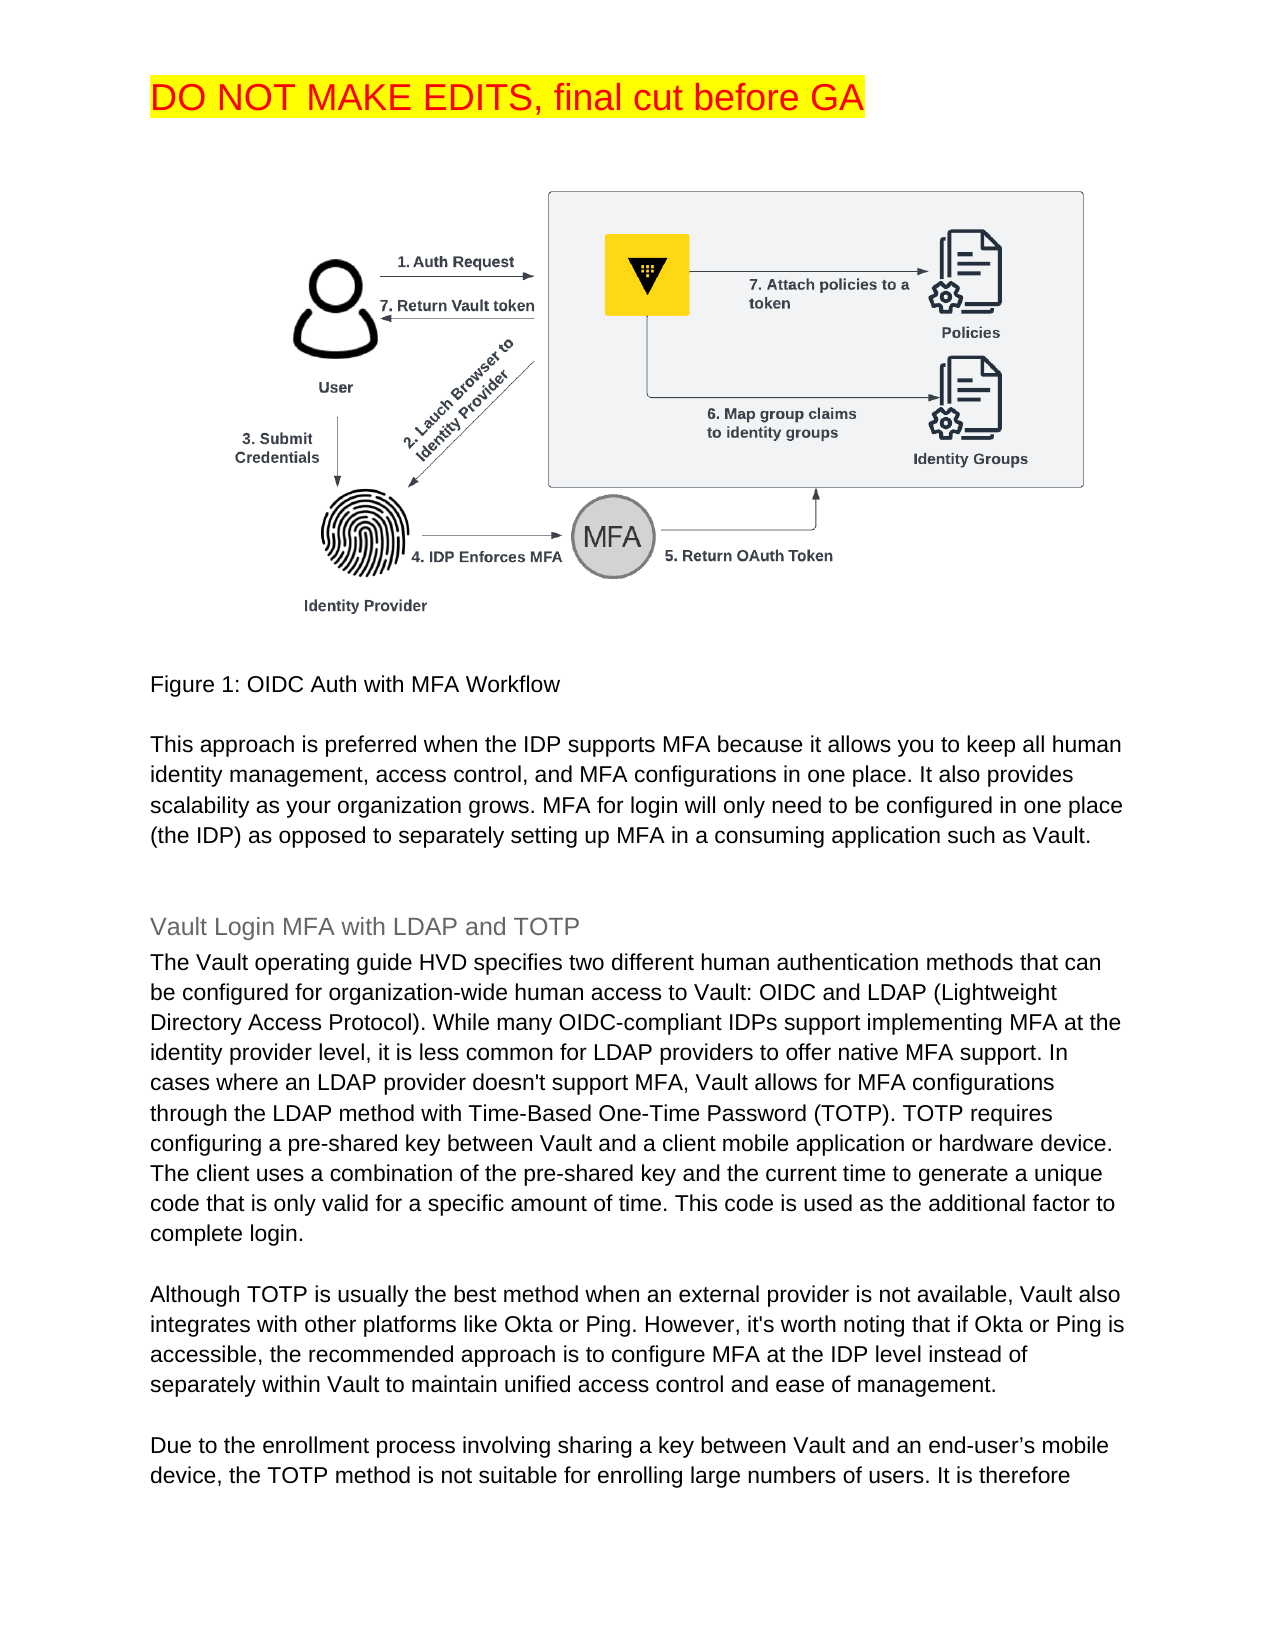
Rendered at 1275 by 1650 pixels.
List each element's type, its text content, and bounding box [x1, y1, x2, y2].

text Due to the enrollment process involving sharing a key between Vault and an end-user’s mobile device, the TOTP method is not suitable for enrolling large numbers of users. It is therefore [150, 1432, 1125, 1488]
text Figure 1: OIDC Auth with MFA Workflow [150, 671, 1125, 697]
text This approach is preferred when the IDP supports MFA because it allows you to keep all human identity management, access control, and MFA configurations in one place. It also provides scalability as your organization grows. MFA for login will only need to be configured in one place (the IDP) as opposed to separately setting up MFA in a consuming application such as Vault. [150, 731, 1125, 848]
text Although TOTP is usually the best method when an external provider is not available, Vault also integrates with other platforms like Okta or Ping. However, it's worth noting that if Okta or Ping is accessible, the recommended approach is to configure MFA at the IDP level instead of separately within Vault to maintain unified access control and ease of management. [150, 1281, 1125, 1398]
picture [150, 150, 1125, 671]
subtitle Vault Login MFA with LDAP and TOTP [150, 911, 1125, 940]
text The Vault operating guide HVD specifies two different human authentication methods that can be configured for organization-wide human access to Vault: OIDC and LDAP (Lightweight Directory Access Protocol). While many OIDC-compliant IDPs support implementing MFA at the identity provider level, it is less common for LDAP providers to offer native MFA support. In cases where an LDAP provider doesn't support MFA, Vault allows for MFA configurations through the LDAP method with Time-Based One-Time Password (TOTP). TOTP requires configuring a pre-shared key between Vault and a client mobile application or hardware device. The client uses a combination of the pre-shared key and the current time to generate a unique code that is only valid for a specific amount of time. This code is used as the additional factor to complete login. [150, 948, 1125, 1247]
